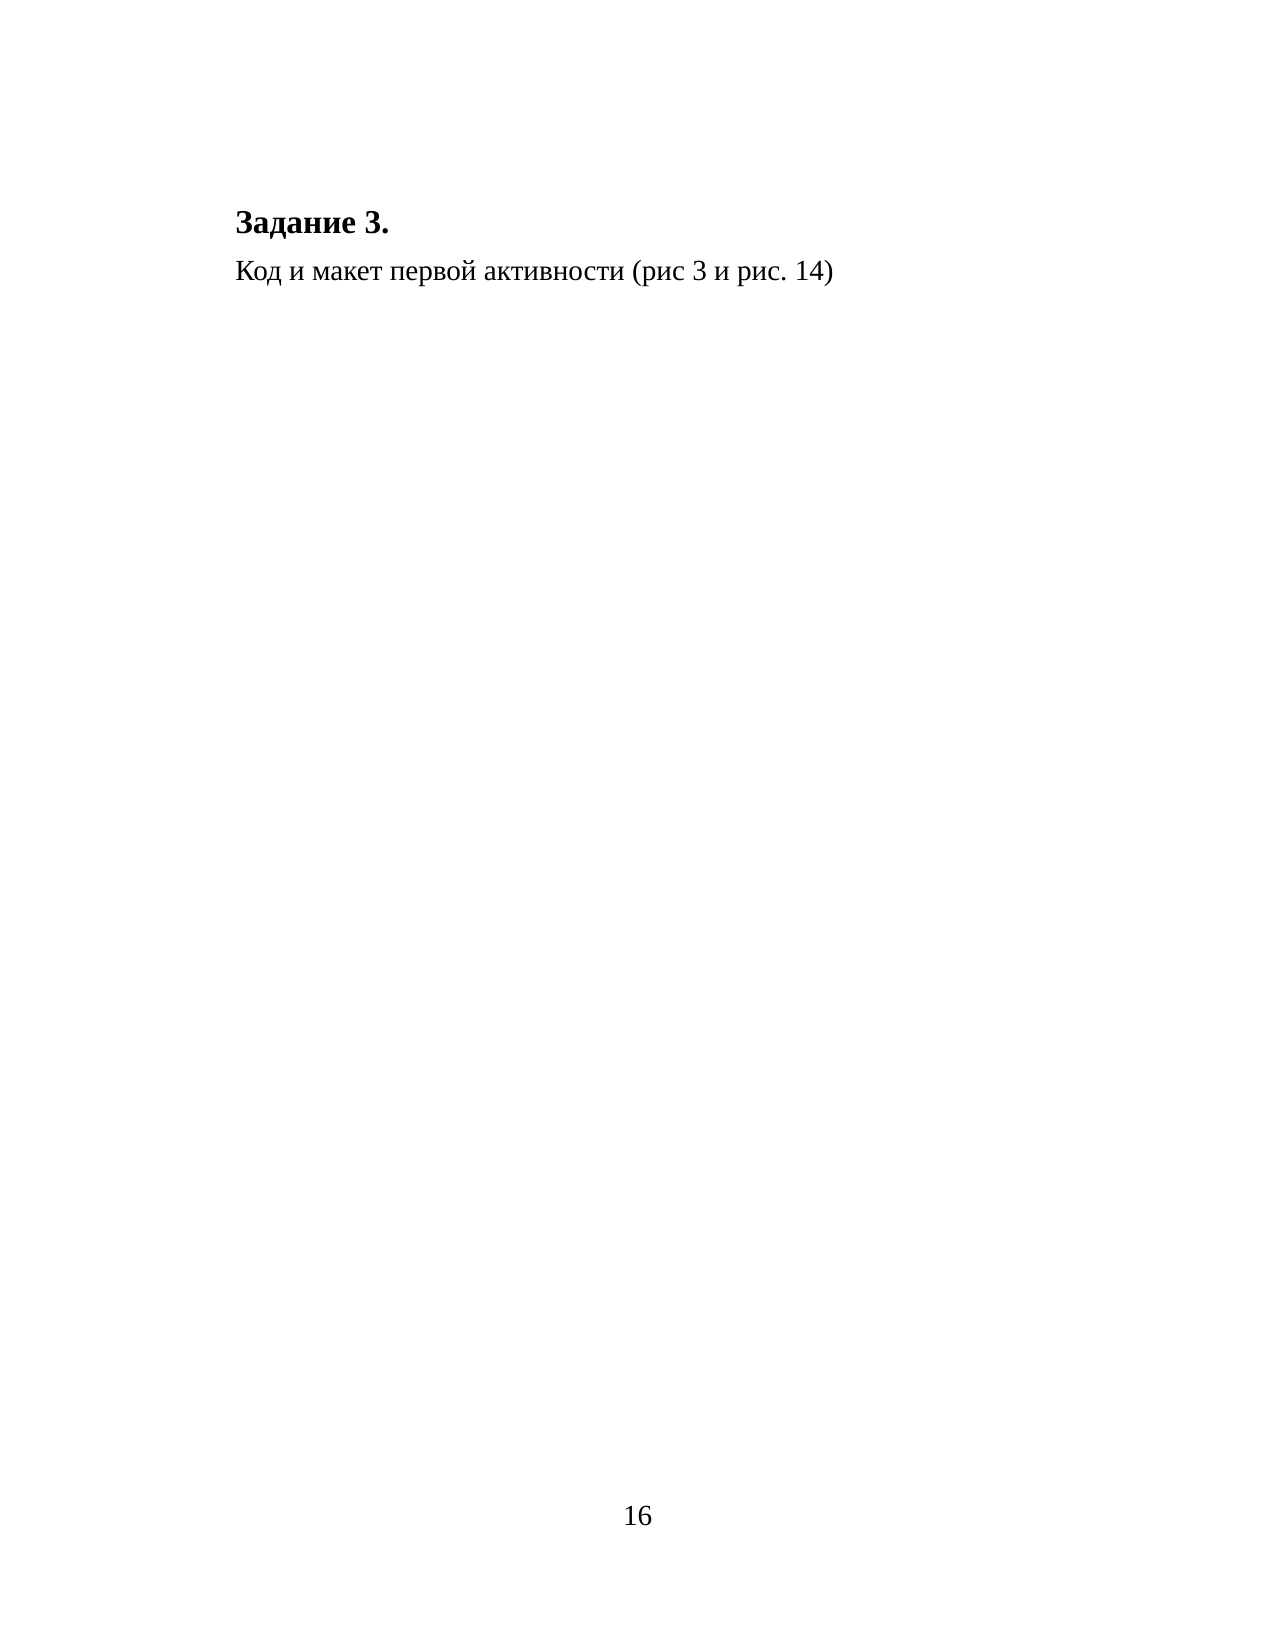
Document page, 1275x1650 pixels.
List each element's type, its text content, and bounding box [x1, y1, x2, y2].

text Код и макет первой активности (рис 3 и рис. 14) [118, 253, 1157, 286]
subtitle Задание 3. [118, 202, 1157, 240]
